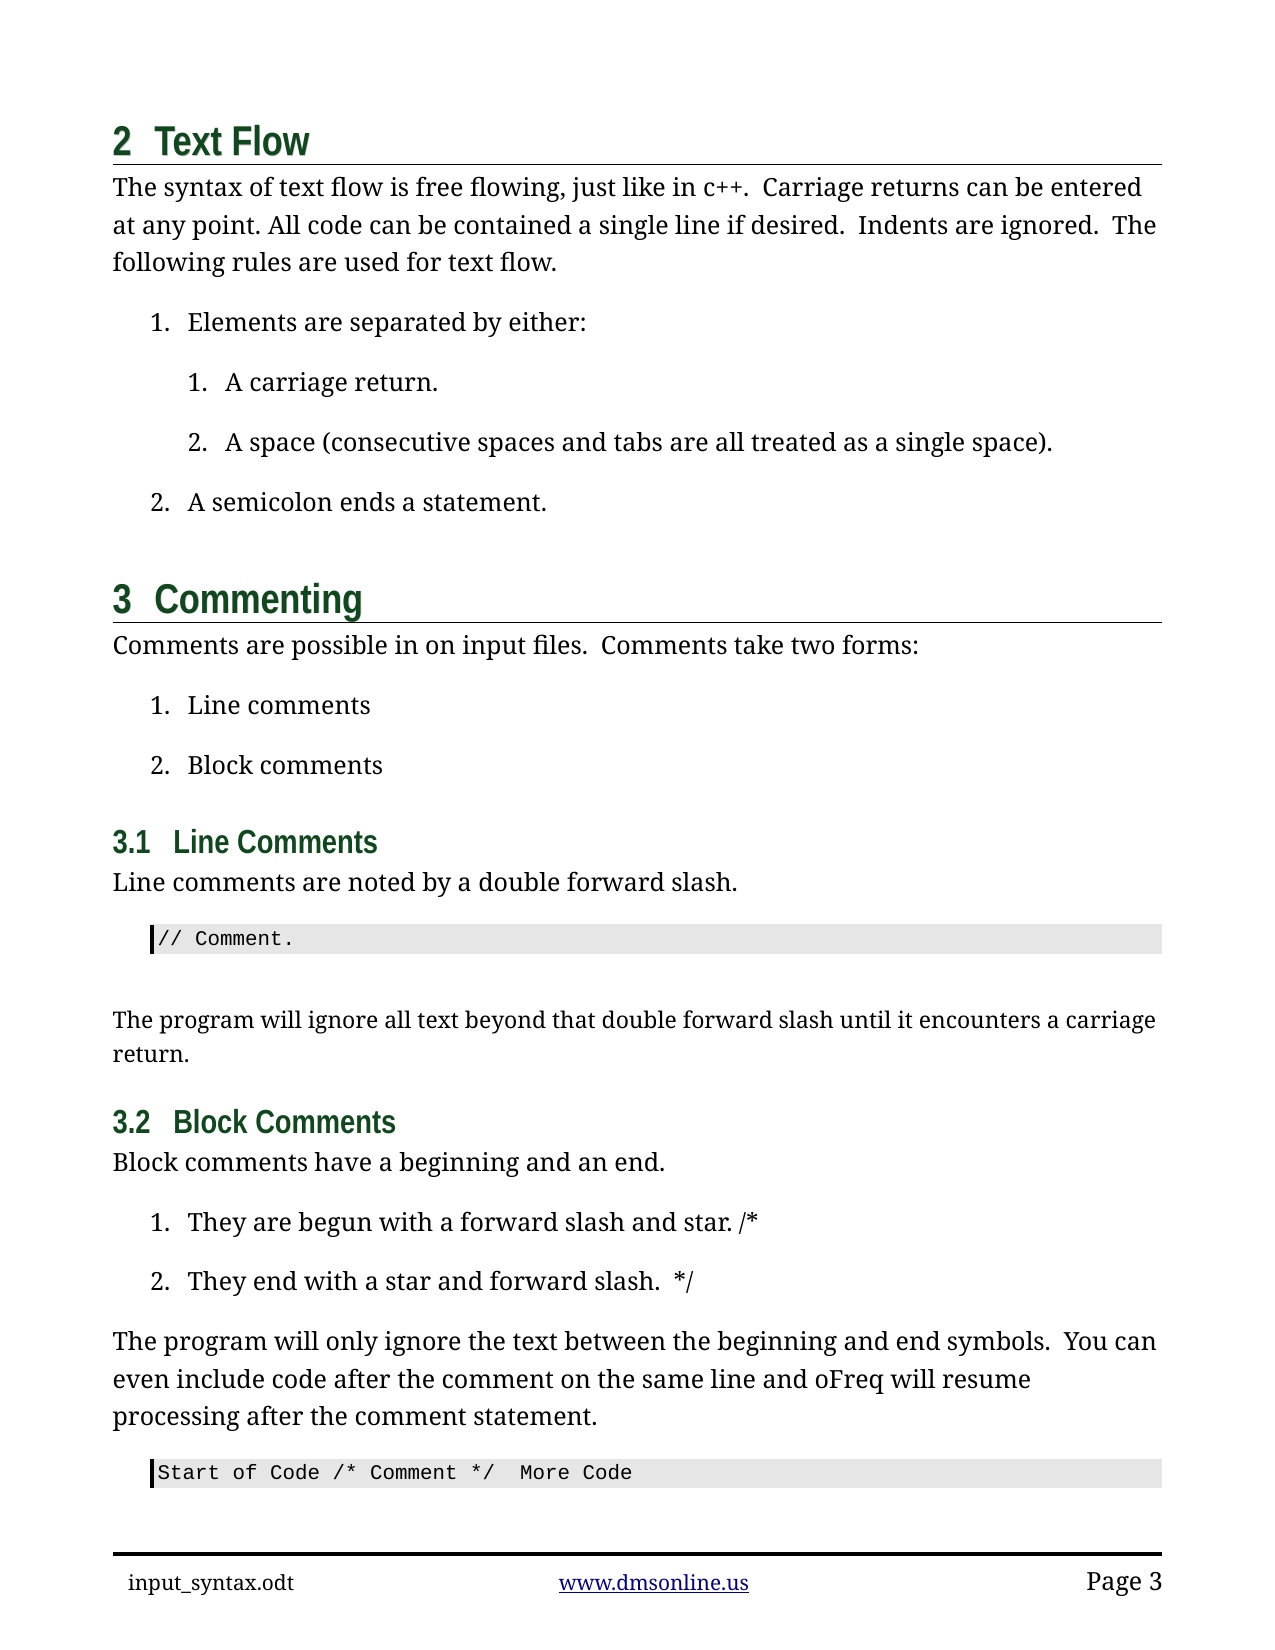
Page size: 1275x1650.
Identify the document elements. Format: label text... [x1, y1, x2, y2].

text The syntax of text flow is free flowing, just like in c++. Carriage returns can be entered at any point. All code can be contained a single line if desired. Indents are ignored. The following rules are used for text flow. [112, 170, 1162, 279]
list A semicolon ends a statement. [150, 484, 1162, 518]
list Block comments [150, 748, 1162, 782]
list They end with a star and forward slash. */ [150, 1264, 1162, 1298]
text Comments are possible in on input files. Comments take two forms: [112, 628, 1162, 662]
text The program will ignore all text beyond that double forward slash until it encounters a carriage return. [112, 1003, 1162, 1069]
text // Comment. [150, 924, 1162, 954]
text The program will only ignore the text between the beginning and end symbols. You can even include code after the comment on the same line and oFreq will resume processing after the comment statement. [112, 1324, 1162, 1433]
list They are begun with a forward slash and star. /* [150, 1204, 1162, 1238]
list Elements are separated by either: [150, 305, 1162, 339]
subtitle Commenting [112, 574, 1162, 623]
subtitle Block comments [112, 1102, 1162, 1141]
subtitle Text Flow [112, 117, 1162, 165]
text Line comments are noted by a double forward slash. [112, 864, 1162, 899]
list Line comments [150, 688, 1162, 722]
subtitle line Comments [112, 823, 1162, 861]
text Block comments have a beginning and an end. [112, 1144, 1162, 1178]
list A carriage return. [187, 365, 1162, 399]
text Start of Code /* Comment */ More Code [154, 1459, 1162, 1488]
list A space (consecutive spaces and tabs are all treated as a single space). [187, 424, 1162, 459]
